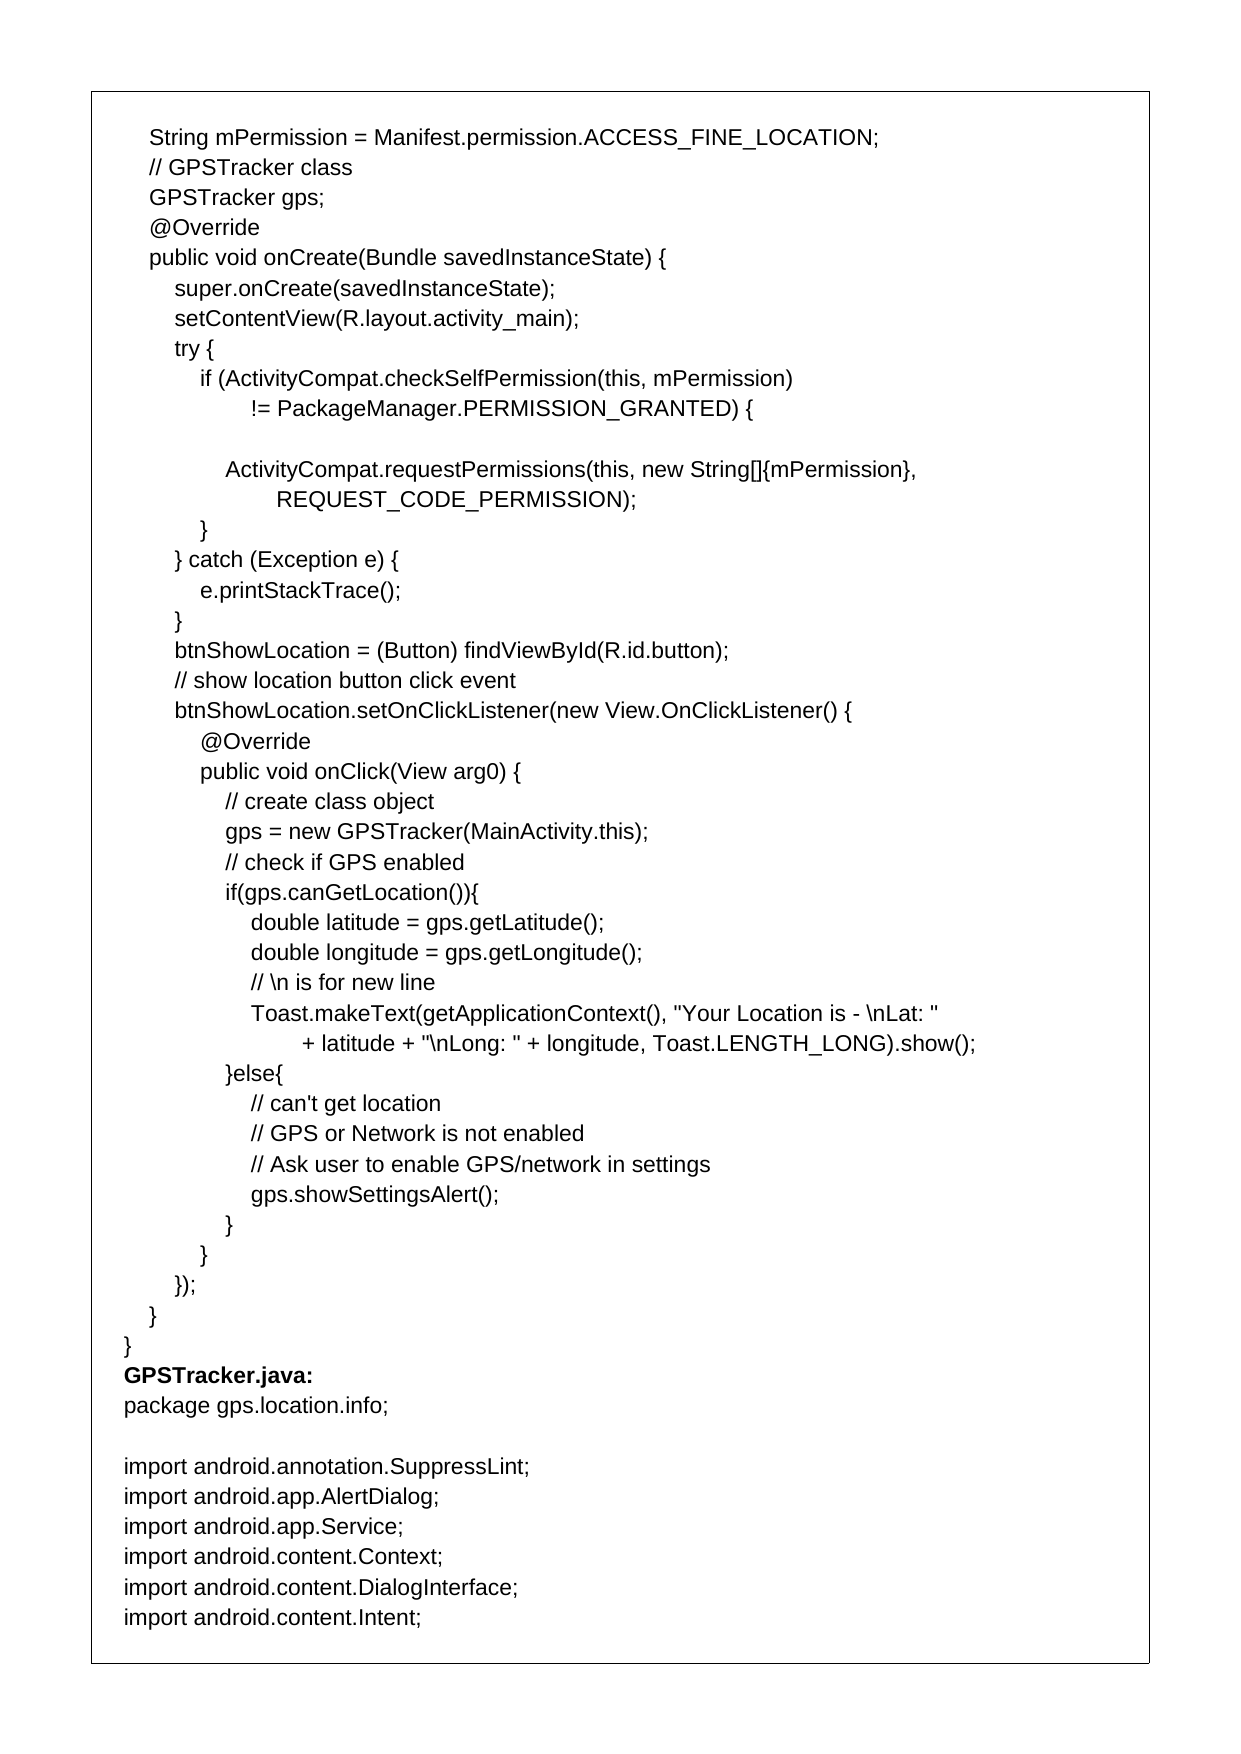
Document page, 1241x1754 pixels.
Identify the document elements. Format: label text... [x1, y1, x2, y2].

text super.onCreate(savedInstanceState); [123, 274, 1117, 301]
text REQUEST_CODE_PERMISSION); [123, 486, 1117, 512]
text != PackageManager.PERMISSION_GRANTED) { [123, 395, 1117, 422]
text }); [123, 1271, 1117, 1298]
text // \n is for new line [123, 969, 1117, 996]
text } [123, 1241, 1117, 1268]
text btnShowLocation.setOnClickListener(new View.OnClickListener() { [123, 697, 1117, 724]
text // Ask user to enable GPS/network in settings [123, 1151, 1117, 1177]
text // create class object [123, 788, 1117, 814]
text gps.showSettingsAlert(); [123, 1181, 1117, 1207]
text } [123, 1302, 1117, 1328]
text if (ActivityCompat.checkSelfPermission(this, mPermission) [123, 365, 1117, 392]
text @Override [123, 214, 1117, 241]
text btnShowLocation = (Button) findViewById(R.id.button); [123, 637, 1117, 663]
text } [123, 607, 1117, 633]
text GPSTracker gps; [123, 184, 1117, 210]
text import android.annotation.SuppressLint; [123, 1453, 1117, 1479]
text package gps.location.info; [123, 1392, 1117, 1419]
text } [123, 516, 1117, 543]
text ActivityCompat.requestPermissions(this, new String[]{mPermission}, [123, 456, 1117, 482]
text e.printStackTrace(); [123, 577, 1117, 603]
text setContentView(R.layout.activity_main); [123, 305, 1117, 331]
text String mPermission = Manifest.permission.ACCESS_FINE_LOCATION; [123, 123, 1117, 150]
text import android.app.AlertDialog; [123, 1483, 1117, 1509]
text import android.content.Intent; [123, 1604, 1117, 1630]
text // check if GPS enabled [123, 848, 1117, 875]
text import android.content.DialogInterface; [123, 1573, 1117, 1600]
text double latitude = gps.getLatitude(); [123, 909, 1117, 935]
text // GPS or Network is not enabled [123, 1120, 1117, 1147]
text if(gps.canGetLocation()){ [123, 879, 1117, 905]
text // can't get location [123, 1090, 1117, 1117]
text // show location button click event [123, 667, 1117, 694]
text public void onCreate(Bundle savedInstanceState) { [123, 244, 1117, 271]
text import android.content.Context; [123, 1543, 1117, 1570]
text + latitude + "\nLong: " + longitude, Toast.LENGTH_LONG).show(); [123, 1030, 1117, 1056]
text public void onClick(View arg0) { [123, 758, 1117, 784]
text } [123, 1211, 1117, 1237]
text double longitude = gps.getLongitude(); [123, 939, 1117, 966]
text gps = new GPSTracker(MainActivity.this); [123, 818, 1117, 845]
text import android.app.Service; [123, 1513, 1117, 1539]
text } [123, 1332, 1117, 1358]
text // GPSTracker class [123, 154, 1117, 180]
text }else{ [123, 1060, 1117, 1086]
text } catch (Exception e) { [123, 546, 1117, 573]
text GPSTracker.java: [123, 1362, 1117, 1388]
text @Override [123, 728, 1117, 754]
text try { [123, 335, 1117, 361]
text Toast.makeText(getApplicationContext(), "Your Location is - \nLat: " [123, 999, 1117, 1026]
